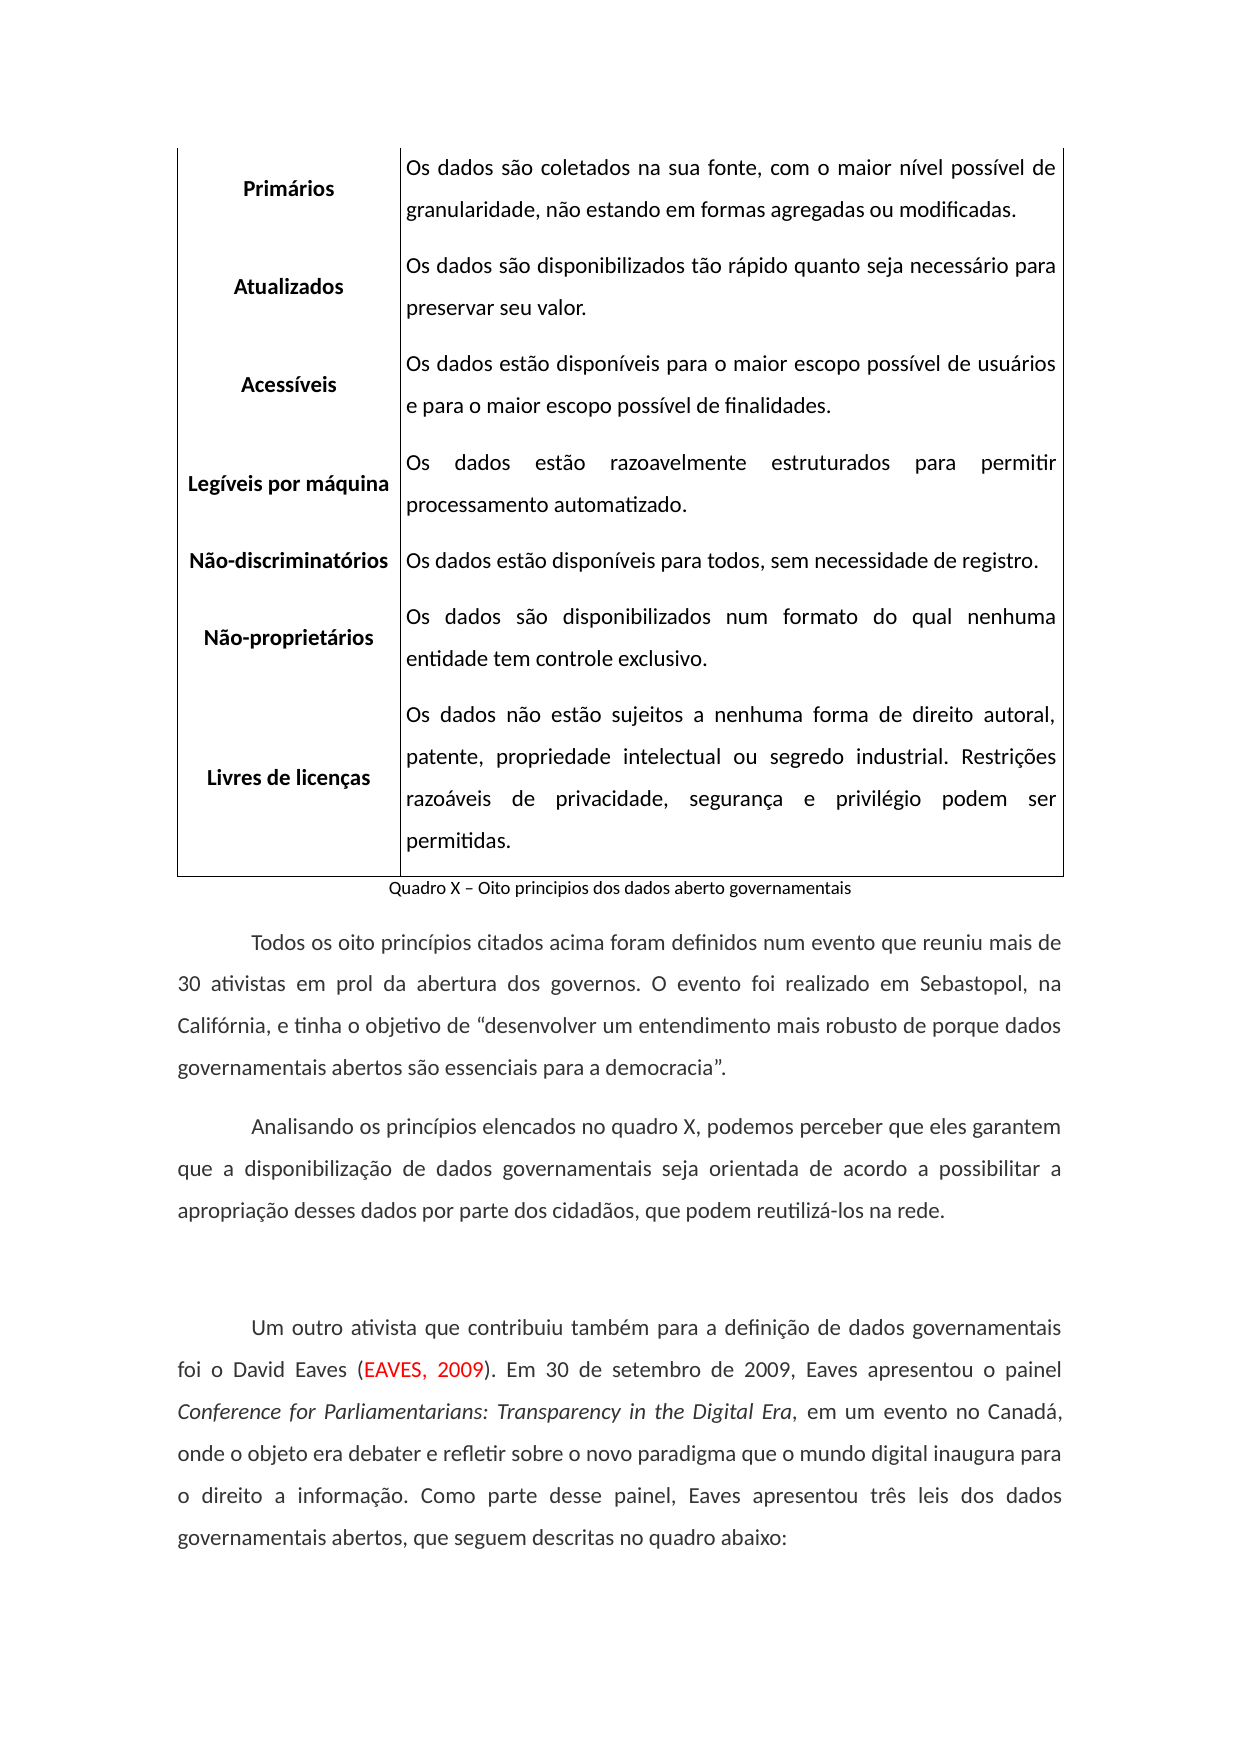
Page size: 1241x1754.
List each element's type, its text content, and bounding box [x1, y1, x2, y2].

table_cell Atualizados [178, 246, 400, 344]
text Um outro ativista que contribuiu também para a definição de dados governamentais foi o David Eaves (EAVES, 2009). Em 30 de setembro de 2009, Eaves apresentou o painel Conference for Parliamentarians: Transparency in the Digital Era, em um evento no Canadá, onde o objeto era debater e refletir sobre o novo paradigma que o mundo digital inaugura para o direito a informação. Como parte desse painel, Eaves apresentou três leis dos dados governamentais abertos, que seguem descritas no quadro abaixo: [177, 1313, 1063, 1551]
table_cell Os dados são disponibilizados tão rápido quanto seja necessário para preservar seu valor. [401, 246, 1063, 344]
text Quadro X – Oito principios dos dados aberto governamentais [177, 877, 1063, 899]
table_cell Os dados são disponibilizados num formato do qual nenhuma entidade tem controle exclusivo. [401, 596, 1063, 694]
table_cell Não-discriminatórios [178, 540, 400, 596]
text Analisando os princípios elencados no quadro X, podemos perceber que eles garantem que a disponibilização de dados governamentais seja orientada de acordo a possibilitar a apropriação desses dados por parte dos cidadãos, que podem reutilizá-los na rede. [177, 1112, 1063, 1224]
table_cell Não-proprietários [178, 596, 400, 694]
table_cell Livres de licenças [178, 694, 400, 876]
table_cell Legíveis por máquina [178, 442, 400, 540]
text Todos os oito princípios citados acima foram definidos num evento que reuniu mais de 30 ativistas em prol da abertura dos governos. O evento foi realizado em Sebastopol, na Califórnia, e tinha o objetivo de “desenvolver um entendimento mais robusto de porque dados governamentais abertos são essenciais para a democracia”. [177, 928, 1063, 1082]
table_cell Os dados estão disponíveis para todos, sem necessidade de registro. [401, 540, 1063, 596]
table_cell Os dados estão razoavelmente estruturados para permitir processamento automatizado. [401, 442, 1063, 540]
table_cell Primários [178, 148, 400, 246]
table_cell Acessíveis [178, 344, 400, 442]
table_cell Os dados são coletados na sua fonte, com o maior nível possível de granularidade, não estando em formas agregadas ou modificadas. [401, 148, 1063, 246]
table_cell Os dados não estão sujeitos a nenhuma forma de direito autoral, patente, propriedade intelectual ou segredo industrial. Restrições razoáveis de privacidade, segurança e privilégio podem ser permitidas. [401, 694, 1063, 876]
table_cell Os dados estão disponíveis para o maior escopo possível de usuários e para o maior escopo possível de finalidades. [401, 344, 1063, 442]
